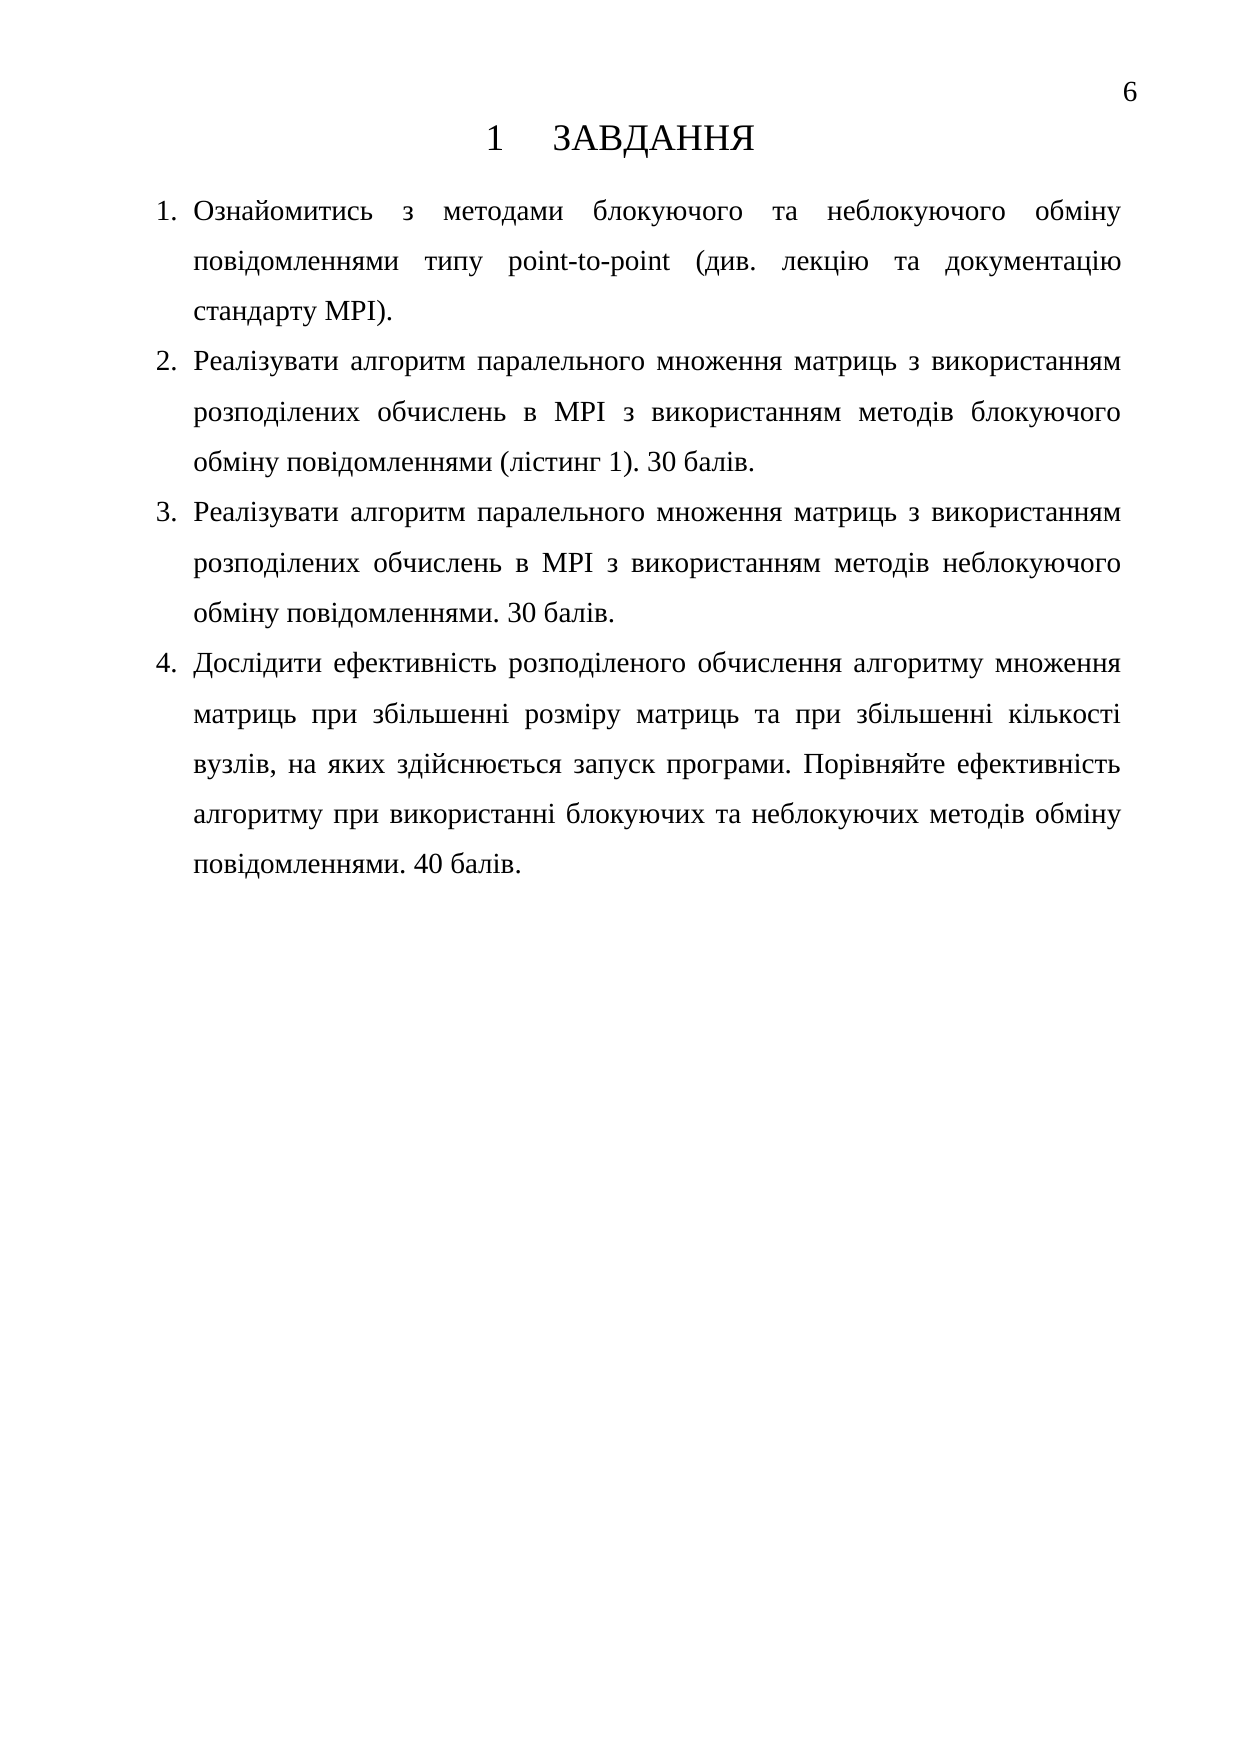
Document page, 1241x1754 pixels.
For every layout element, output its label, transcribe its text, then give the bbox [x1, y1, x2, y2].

list Дослідити ефективність розподіленого обчислення алгоритму множення матриць при збільшенні розміру матриць та при збільшенні кількості вузлів, на яких здійснюється запуск програми. Порівняйте ефективність алгоритму при використанні блокуючих та неблокуючих методів обміну повідомленнями. 40 балів. [156, 645, 1122, 880]
subtitle Завдання [118, 115, 1122, 158]
list Ознайомитись з методами блокуючого та неблокуючого обміну повідомленнями типу point-to-point (див. лекцію та документацію стандарту MPI). [156, 193, 1122, 327]
list Реалізувати алгоритм паралельного множення матриць з використанням розподілених обчислень в MPI з використанням методів блокуючого обміну повідомленнями (лістинг 1). 30 балів. [156, 343, 1122, 478]
list Реалізувати алгоритм паралельного множення матриць з використанням розподілених обчислень в MPI з використанням методів неблокуючого обміну повідомленнями. 30 балів. [156, 494, 1122, 629]
